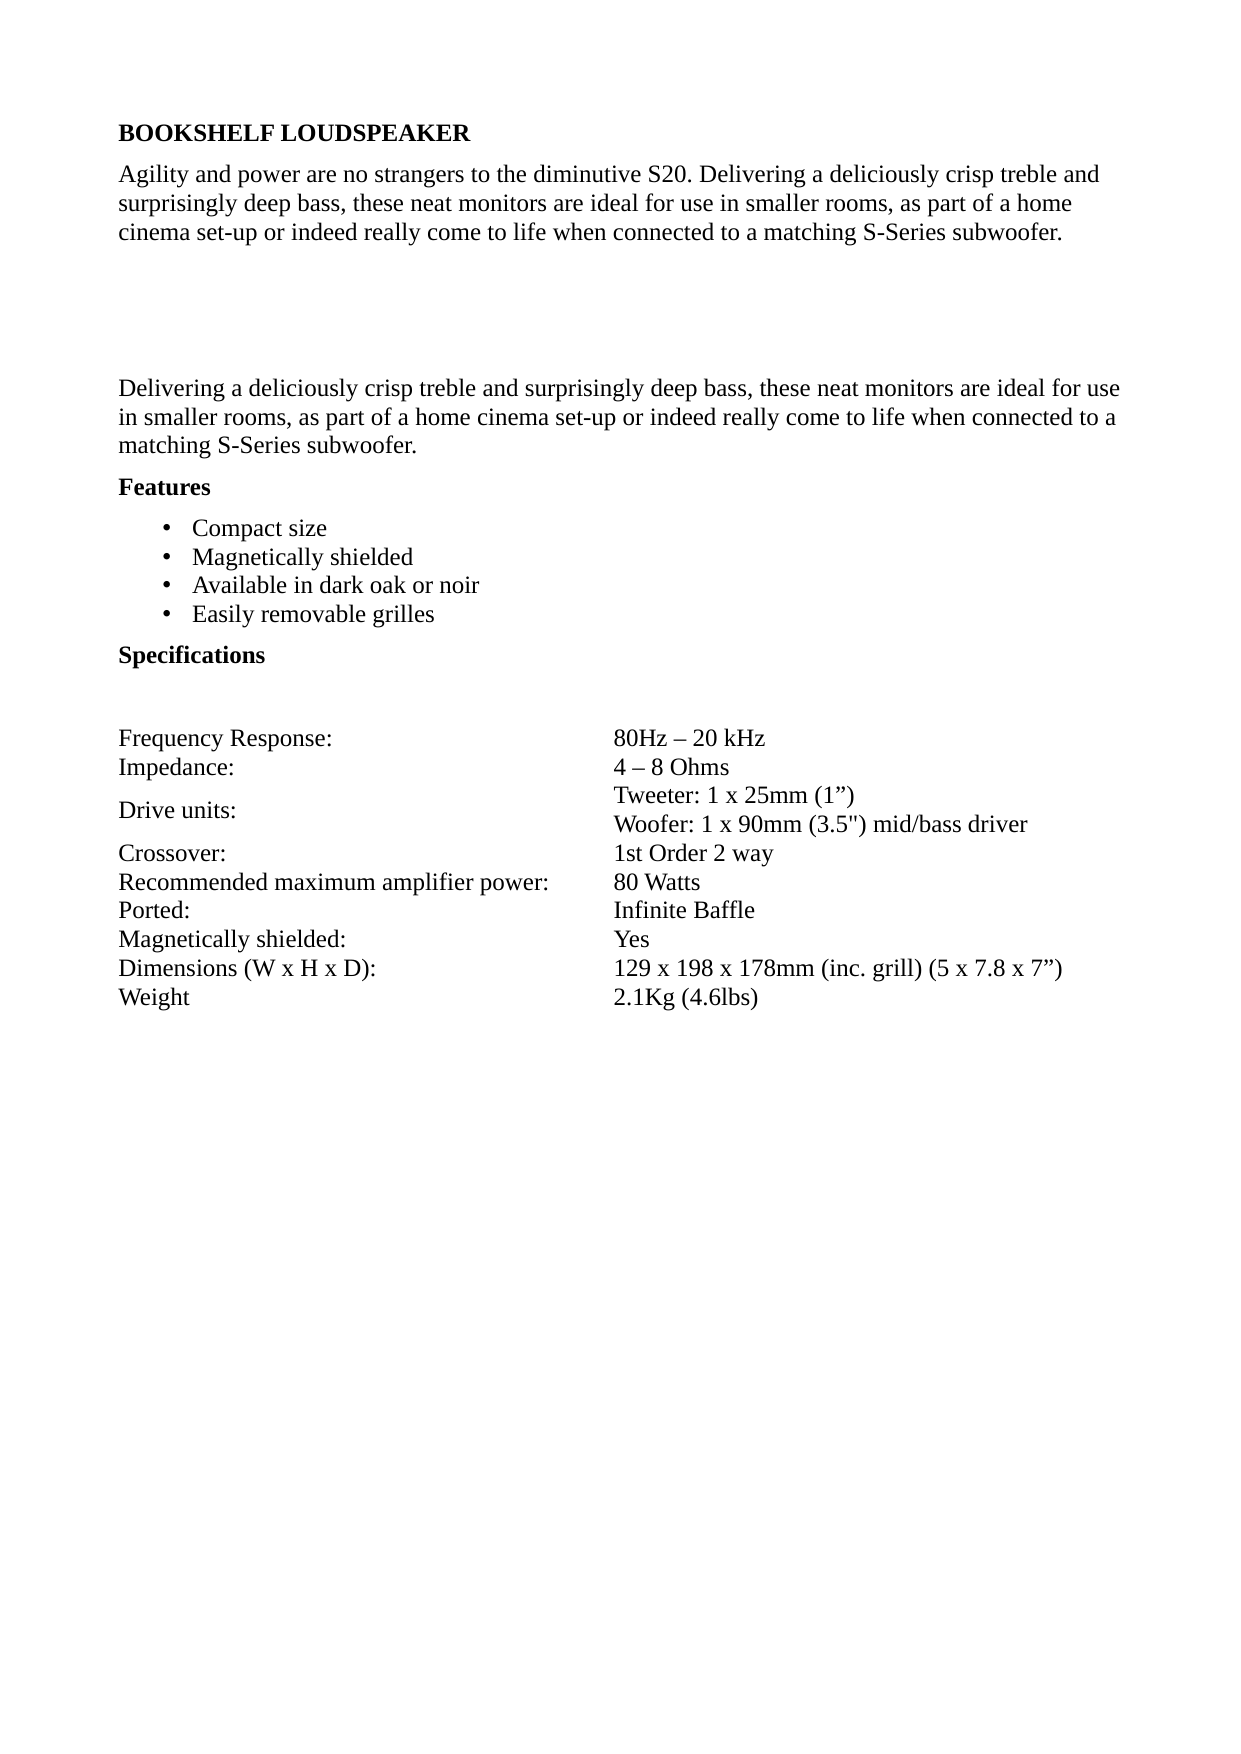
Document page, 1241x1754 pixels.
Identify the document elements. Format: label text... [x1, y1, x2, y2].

list Available in dark oak or noir [162, 571, 1122, 599]
list Compact size [162, 513, 1122, 542]
table_cell Crossover: [118, 838, 613, 867]
table_cell Ported: [118, 896, 613, 924]
table_cell 129 x 198 x 178mm (inc. grill) (5 x 7.8 x 7”) [613, 953, 1122, 982]
table_cell 1st Order 2 way [613, 838, 1122, 867]
table_cell Tweeter: 1 x 25mm (1”) Woofer: 1 x 90mm (3.5") mid/bass driver [613, 781, 1122, 838]
text Agility and power are no strangers to the diminutive S20. Delivering a deliciously crisp treble and surprisingly deep bass, these neat monitors are ideal for use in smaller rooms, as part of a home cinema set-up or indeed really come to life when connected to a matching S-Series subwoofer. [118, 159, 1122, 246]
table_cell 80 Watts [613, 867, 1122, 896]
table_cell Impedance: [118, 752, 613, 781]
table_cell 4 – 8 Ohms [613, 752, 1122, 781]
table_cell Yes [613, 924, 1122, 953]
text Delivering a deliciously crisp treble and surprisingly deep bass, these neat monitors are ideal for use in smaller rooms, as part of a home cinema set-up or indeed really come to life when connected to a matching S-Series subwoofer. [118, 373, 1122, 459]
table_cell Infinite Baffle [613, 896, 1122, 924]
table_cell Drive units: [118, 781, 613, 838]
text BOOKSHELF LOUDSPEAKER [118, 118, 1122, 147]
table_cell Weight [118, 982, 613, 1011]
list Easily removable grilles [162, 599, 1122, 628]
table_cell Recommended maximum amplifier power: [118, 867, 613, 896]
table_cell 2.1Kg (4.6lbs) [613, 982, 1122, 1011]
text Features [118, 472, 1122, 501]
list Magnetically shielded [162, 542, 1122, 571]
table_header Frequency Response: [118, 723, 613, 752]
table_header 80Hz – 20 kHz [613, 723, 1122, 752]
table_cell Dimensions (W x H x D): [118, 953, 613, 982]
table_cell Magnetically shielded: [118, 924, 613, 953]
text Specifications [118, 641, 1122, 669]
